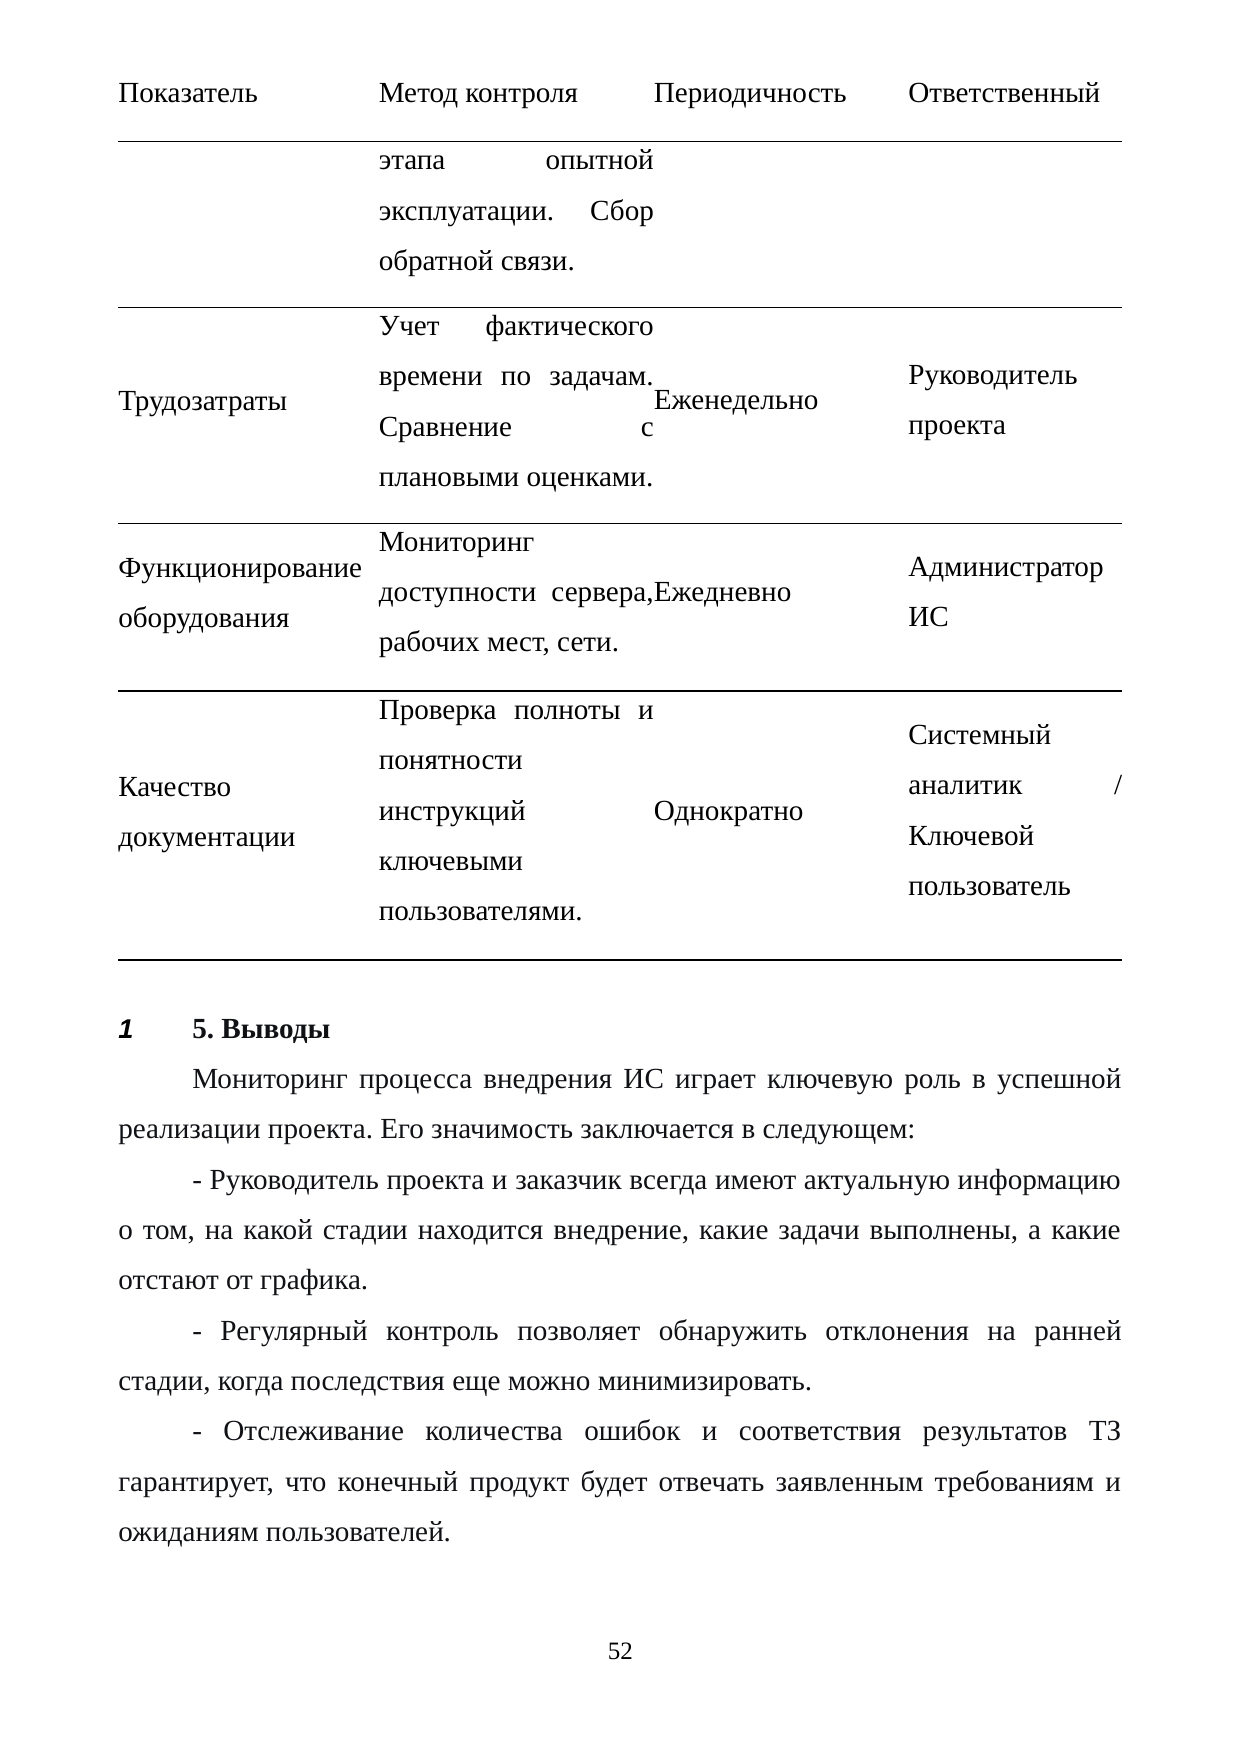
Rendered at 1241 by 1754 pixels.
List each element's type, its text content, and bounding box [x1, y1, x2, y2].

table_cell Еженедельно [654, 308, 908, 522]
table_cell Качество документации [118, 692, 378, 959]
table_cell [654, 142, 908, 306]
table_header Ответственный [908, 75, 1122, 141]
subtitle 5. Выводы [118, 1011, 1122, 1044]
table_header Метод контроля [379, 75, 654, 141]
table_cell Ежедневно [654, 524, 908, 690]
table_cell Однократно [654, 692, 908, 959]
text - Руководитель проекта и заказчик всегда имеют актуальную информацию о том, на какой стадии находится внедрение, какие задачи выполнены, а какие отстают от графика. [118, 1162, 1122, 1296]
table_cell этапа опытной эксплуатации. Сбор обратной связи. [379, 142, 654, 306]
table_cell Проверка полноты и понятности инструкций ключевыми пользователями. [379, 692, 654, 959]
table_header Периодичность [654, 75, 908, 141]
text - Отслеживание количества ошибок и соответствия результатов ТЗ гарантирует, что конечный продукт будет отвечать заявленным требованиям и ожиданиям пользователей. [118, 1413, 1122, 1548]
table_cell Учет фактического времени по задачам. Сравнение с плановыми оценками. [379, 308, 654, 522]
table_cell Мониторинг доступности сервера, рабочих мест, сети. [379, 524, 654, 690]
table_cell [118, 142, 378, 306]
table_cell Руководитель проекта [908, 308, 1122, 522]
table_cell Администратор ИС [908, 524, 1122, 690]
text - Регулярный контроль позволяет обнаружить отклонения на ранней стадии, когда последствия еще можно минимизировать. [118, 1313, 1122, 1397]
table_cell [908, 142, 1122, 306]
text Мониторинг процесса внедрения ИС играет ключевую роль в успешной реализации проекта. Его значимость заключается в следующем: [118, 1061, 1122, 1145]
table_cell Функционирование оборудования [118, 524, 378, 690]
table_cell Системный аналитик / Ключевой пользователь [908, 692, 1122, 959]
table_header Показатель [118, 75, 378, 141]
table_cell Трудозатраты [118, 308, 378, 522]
